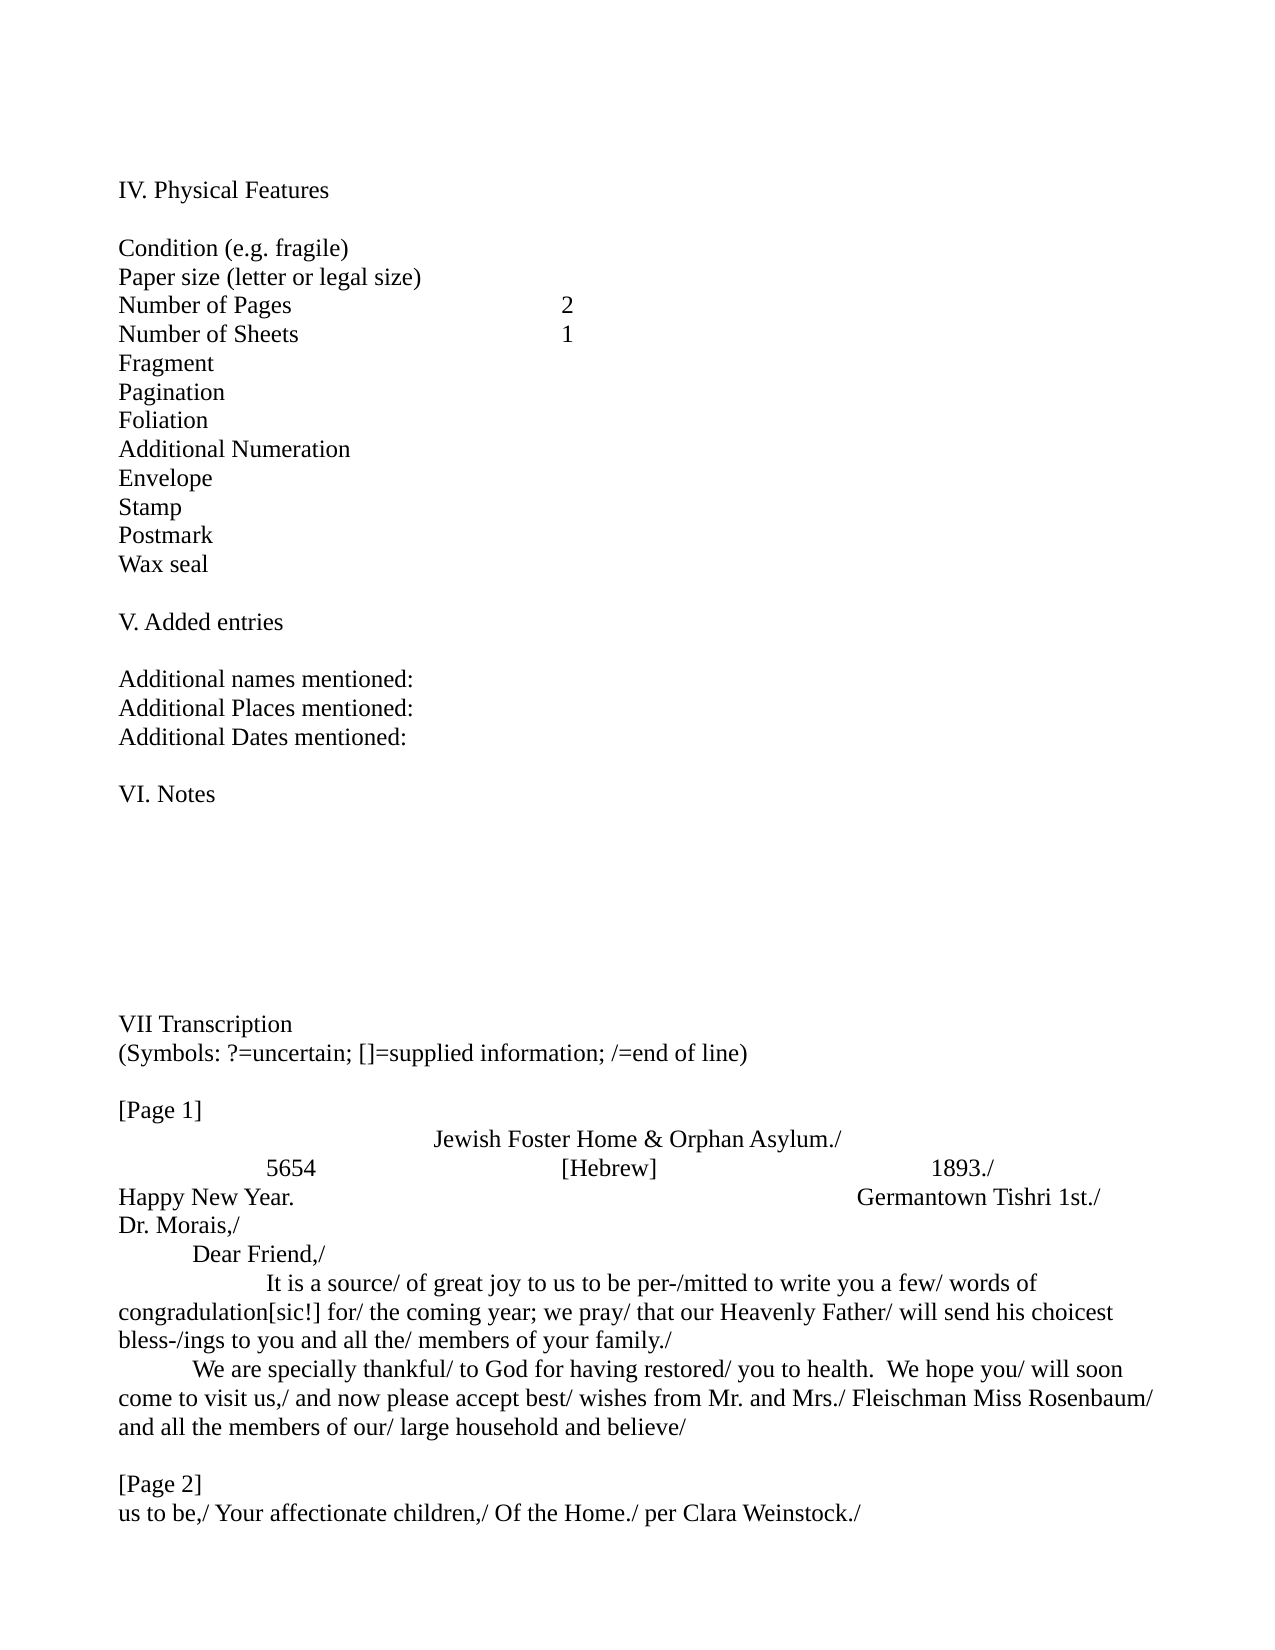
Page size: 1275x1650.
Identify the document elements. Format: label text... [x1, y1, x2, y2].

text Additional Places mentioned: [118, 693, 1157, 722]
text Paper size (letter or legal size) [118, 262, 1157, 291]
text [Page 1] [118, 1096, 1157, 1124]
text Dr. Morais,/ [118, 1211, 1157, 1239]
text Wax seal [118, 549, 1157, 578]
text Postma rk [118, 521, 1157, 549]
text Number of Sheets 1 [118, 319, 1157, 348]
text Jewish Foster Home & Orphan Asylum./ [118, 1124, 1157, 1153]
text Additional names mentioned: [118, 664, 1157, 693]
text Condition (e.g. fragile) [118, 233, 1157, 262]
text Stamp [118, 492, 1157, 521]
text [Page 2] [118, 1469, 1157, 1498]
text Fragment [118, 348, 1157, 377]
text Foliation [118, 406, 1157, 434]
text 5654 [Hebrew] 1893./ [118, 1153, 1157, 1182]
text Additional Dates mentioned: [118, 722, 1157, 751]
text Additional Numeration [118, 434, 1157, 463]
text It is a source/ of great joy to us to be per-/mitted to write you a few/ words of congradulation[sic!] for/ the coming year; we pray/ that our Heavenly Father/ will send his choicest bless-/ings to you and all the/ members of your family./ [118, 1268, 1157, 1354]
text V. Added entries [118, 607, 1157, 636]
text VII Transcription [118, 1009, 1157, 1038]
text Dear Friend,/ [118, 1239, 1157, 1268]
text IV. Physical Features [118, 176, 1157, 204]
text VI. Notes [118, 779, 1157, 808]
text us to be,/ Your affectionate children,/ Of the Home./ per Clara Weinstock./ [118, 1498, 1157, 1527]
text Pagination [118, 377, 1157, 406]
text (Symbols: ?=uncertain; []=supplied information; /=end of line) [118, 1038, 1157, 1067]
text Happy New Year. Germantown Tishri 1st./ [118, 1182, 1157, 1211]
text Envelope [118, 463, 1157, 492]
text Number of Pages 2 [118, 291, 1157, 319]
text We are specially thankful/ to God for having restored/ you to health. We hope you/ will soon come to visit us,/ and now please accept best/ wishes from Mr. and Mrs./ Fleischman Miss Rosenbaum/ and all the members of our/ large household and believe/ [118, 1354, 1157, 1441]
